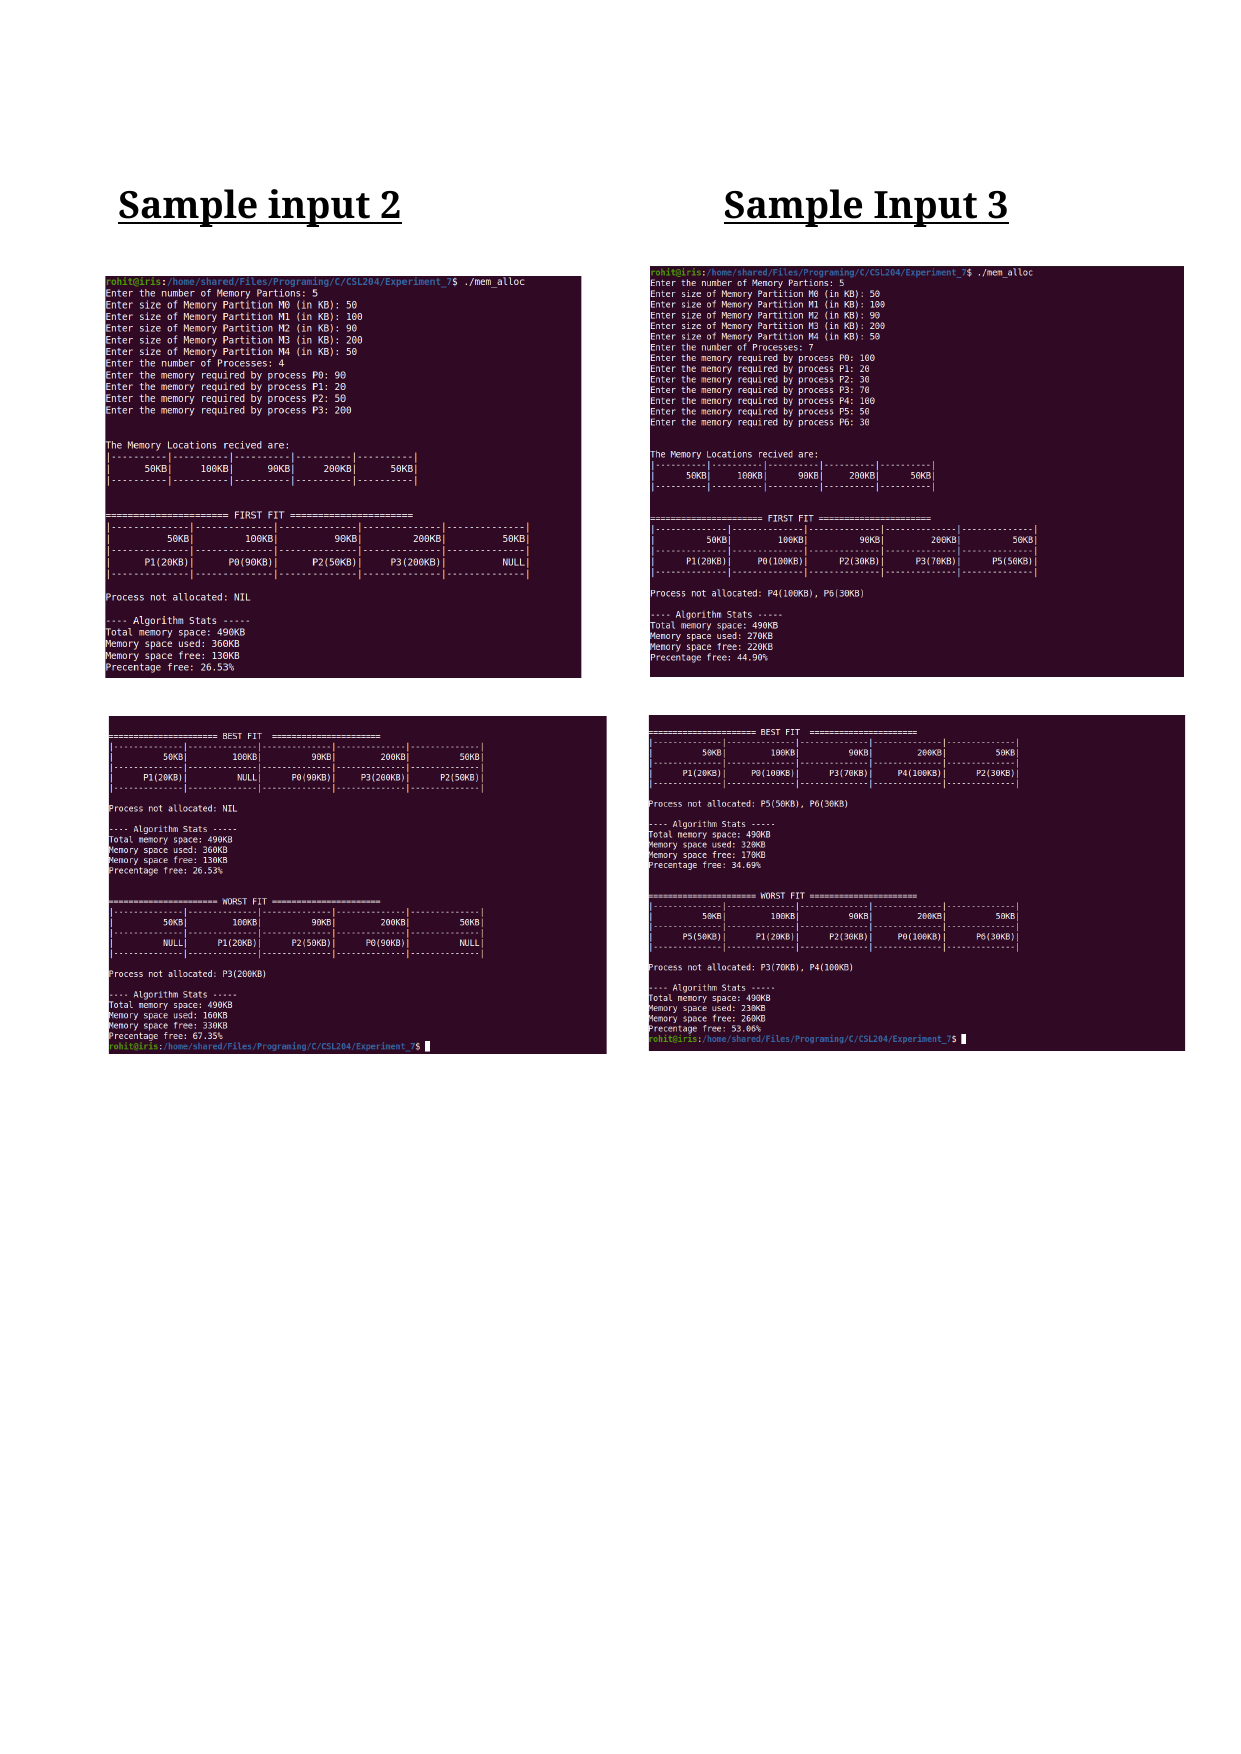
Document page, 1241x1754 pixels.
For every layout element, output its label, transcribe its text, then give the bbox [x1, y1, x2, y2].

picture [105, 276, 582, 678]
picture [648, 715, 1186, 1051]
picture [650, 266, 1184, 677]
picture [108, 716, 607, 1054]
subtitle Sample input 2 Sample Input 3 [118, 179, 1122, 230]
